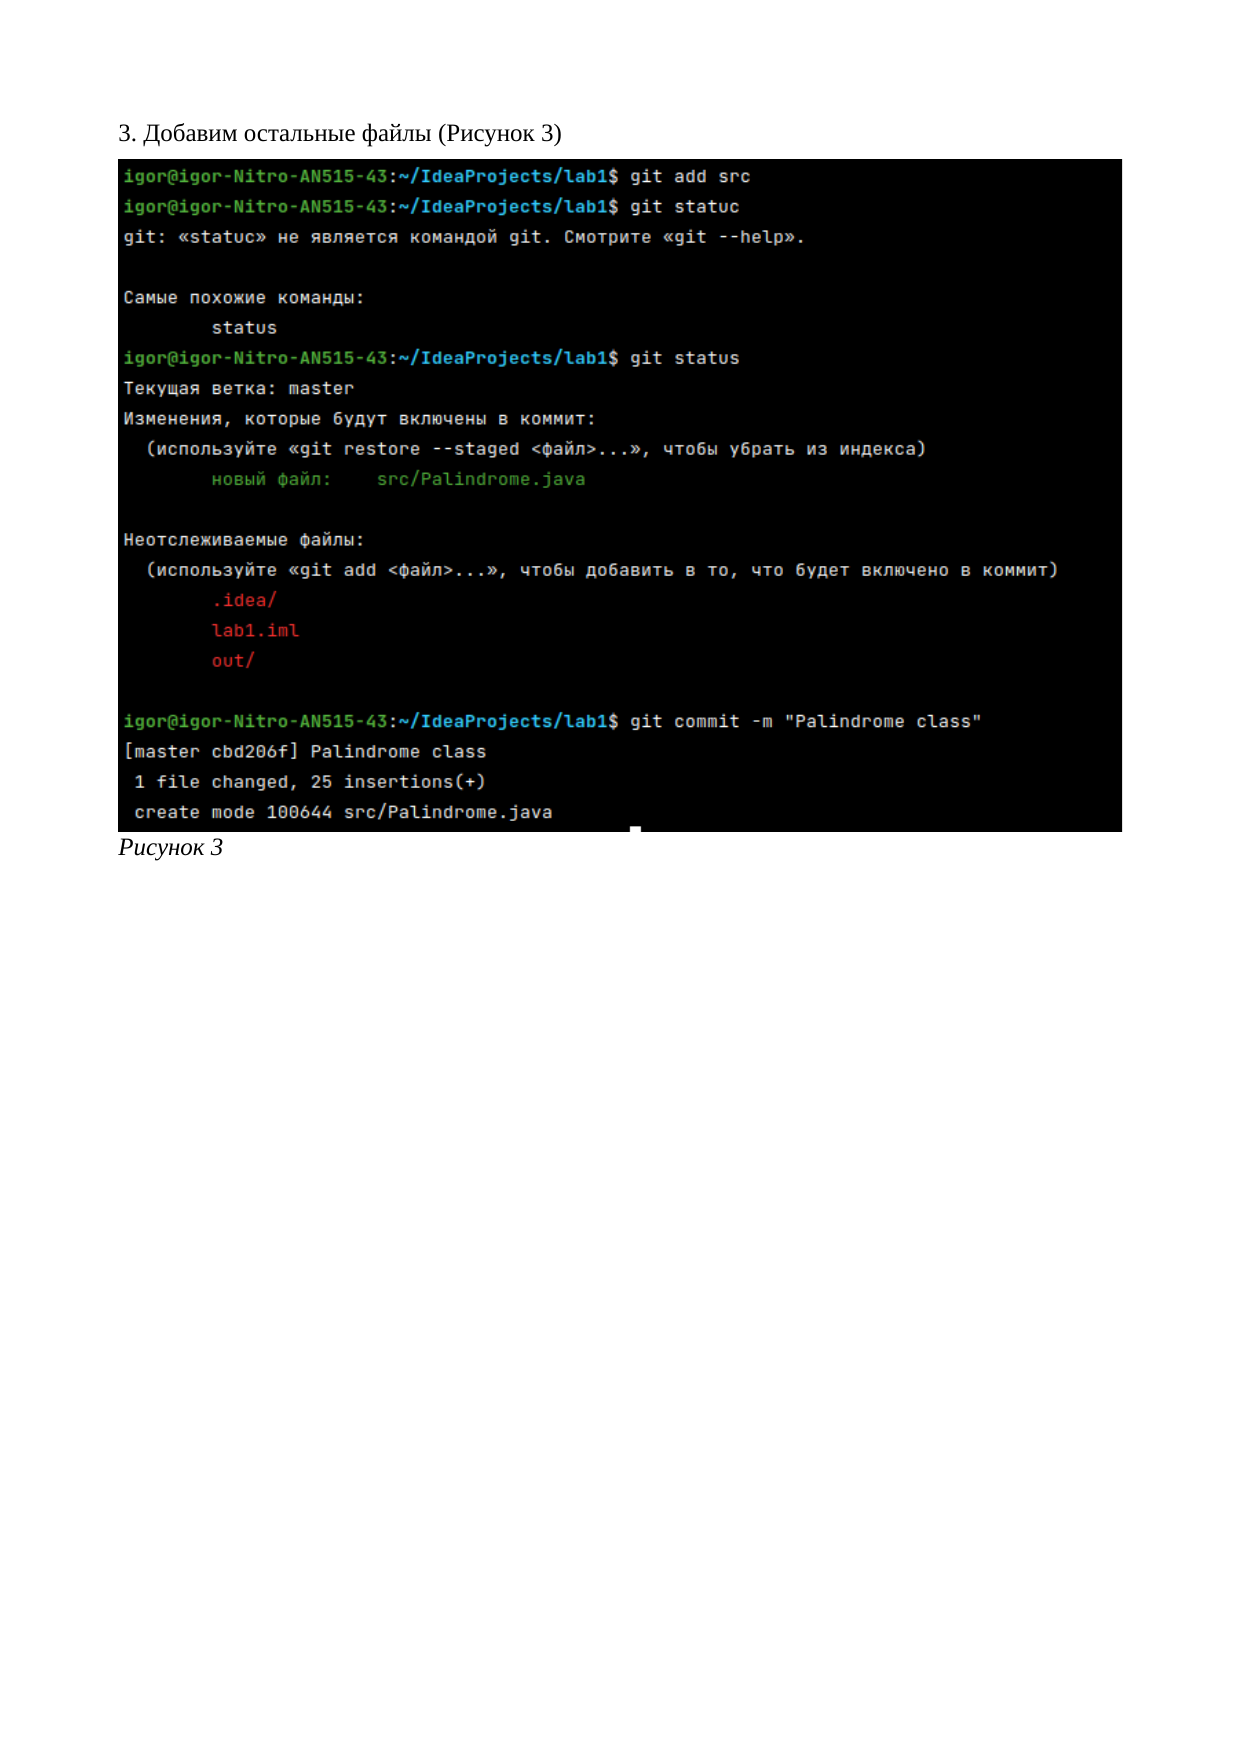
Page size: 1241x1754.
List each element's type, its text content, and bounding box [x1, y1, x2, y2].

picture [118, 159, 1123, 832]
text Рисунок 3 [118, 832, 1122, 861]
list 3. Добавим остальные файлы (Рисунок 3) [118, 118, 1122, 147]
